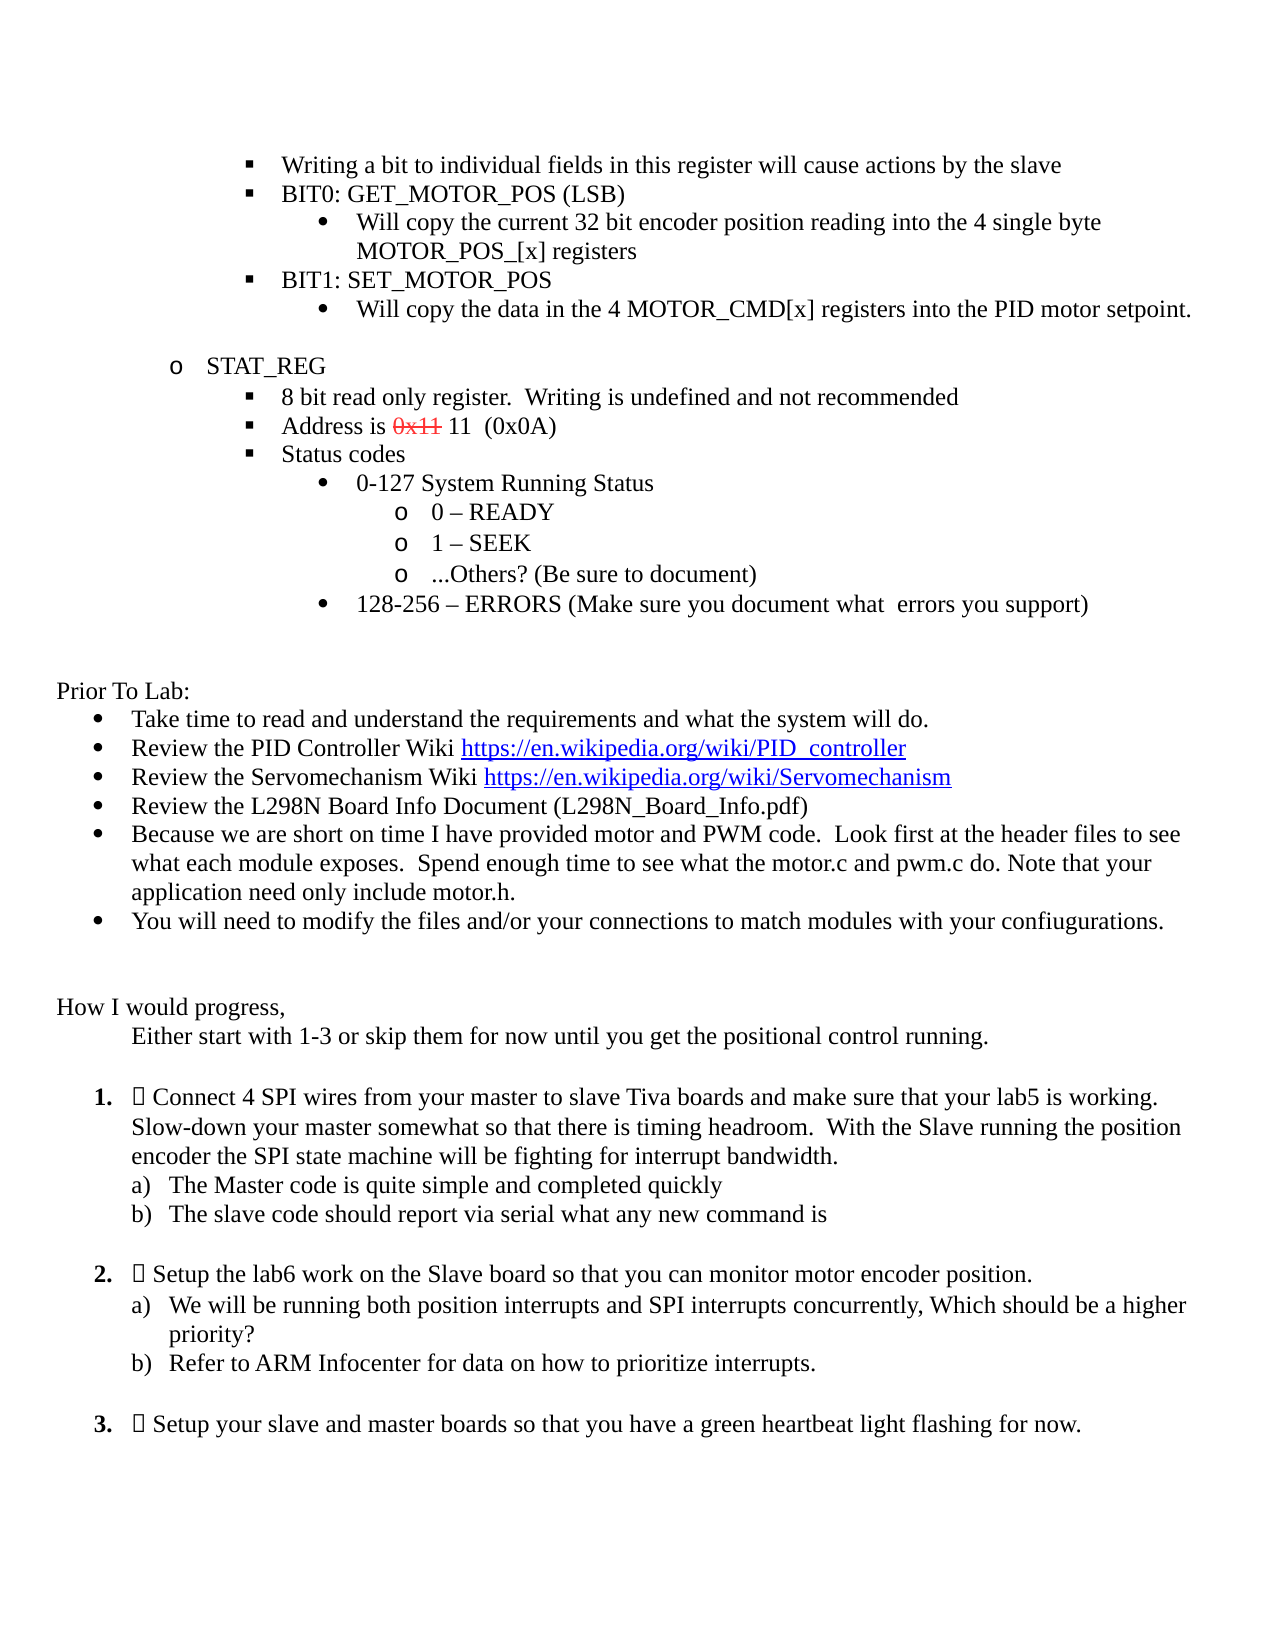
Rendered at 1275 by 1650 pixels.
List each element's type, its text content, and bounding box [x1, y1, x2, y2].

list Status codes [244, 439, 1209, 468]
list 8 bit read only register. Writing is undefined and not recommended [244, 382, 1209, 411]
list Refer to ARM Infocenter for data on how to prioritize interrupts. [131, 1348, 1209, 1376]
list Review the L298N Board Info Document (L298N_Board_Info.pdf) [94, 791, 1209, 819]
text How I would progress, [56, 992, 1209, 1021]
list Because we are short on time I have provided motor and PWM code. Look first at the header files to see what each module exposes. Spend enough time to see what the motor.c and pwm.c do. Note that your application need only include motor.h. [94, 819, 1209, 906]
list We will be running both position interrupts and SPI interrupts concurrently, Which should be a higher priority? [131, 1290, 1209, 1348]
list  Setup the lab6 work on the Slave board so that you can monitor motor encoder position. [94, 1256, 1209, 1290]
text Either start with 1-3 or skip them for now until you get the positional control running. [56, 1021, 1209, 1049]
list 0 – READY [394, 497, 1209, 528]
list Will copy the current 32 bit encoder position reading into the 4 single byte MOTOR_POS_[x] registers [319, 207, 1209, 265]
list ...Others? (Be sure to document) [394, 559, 1209, 589]
list Review the PID Controller Wiki https://en.wikipedia.org/wiki/PID_controller [94, 733, 1209, 762]
list Review the Servomechanism Wiki https://en.wikipedia.org/wiki/Servomechanism [94, 762, 1209, 791]
list 128-256 – ERRORS (Make sure you document what errors you support) [319, 589, 1209, 618]
list Address is 0x11 11 (0x0A) [244, 411, 1209, 439]
list BIT1: SET_MOTOR_POS [244, 265, 1209, 294]
list Writing a bit to individual fields in this register will cause actions by the slave [244, 150, 1209, 179]
list The slave code should report via serial what any new command is [131, 1199, 1209, 1227]
list You will need to modify the files and/or your connections to match modules with your confiugurations. [94, 906, 1209, 934]
list 0-127 System Running Status [319, 468, 1209, 497]
text Prior To Lab: [56, 676, 1209, 704]
list Take time to read and understand the requirements and what the system will do. [94, 704, 1209, 733]
list Will copy the data in the 4 MOTOR_CMD[x] registers into the PID motor setpoint. [319, 294, 1209, 322]
list STAT_REG [169, 351, 1209, 382]
list  Connect 4 SPI wires from your master to slave Tiva boards and make sure that your lab5 is working. Slow-down your master somewhat so that there is timing headroom. With the Slave running the position encoder the SPI state machine will be fighting for interrupt bandwidth. [94, 1078, 1209, 1170]
list BIT0: GET_MOTOR_POS (LSB) [244, 179, 1209, 207]
list 1 – SEEK [394, 528, 1209, 559]
list  Setup your slave and master boards so that you have a green heartbeat light flashing for now. [94, 1405, 1209, 1439]
list The Master code is quite simple and completed quickly [131, 1170, 1209, 1199]
